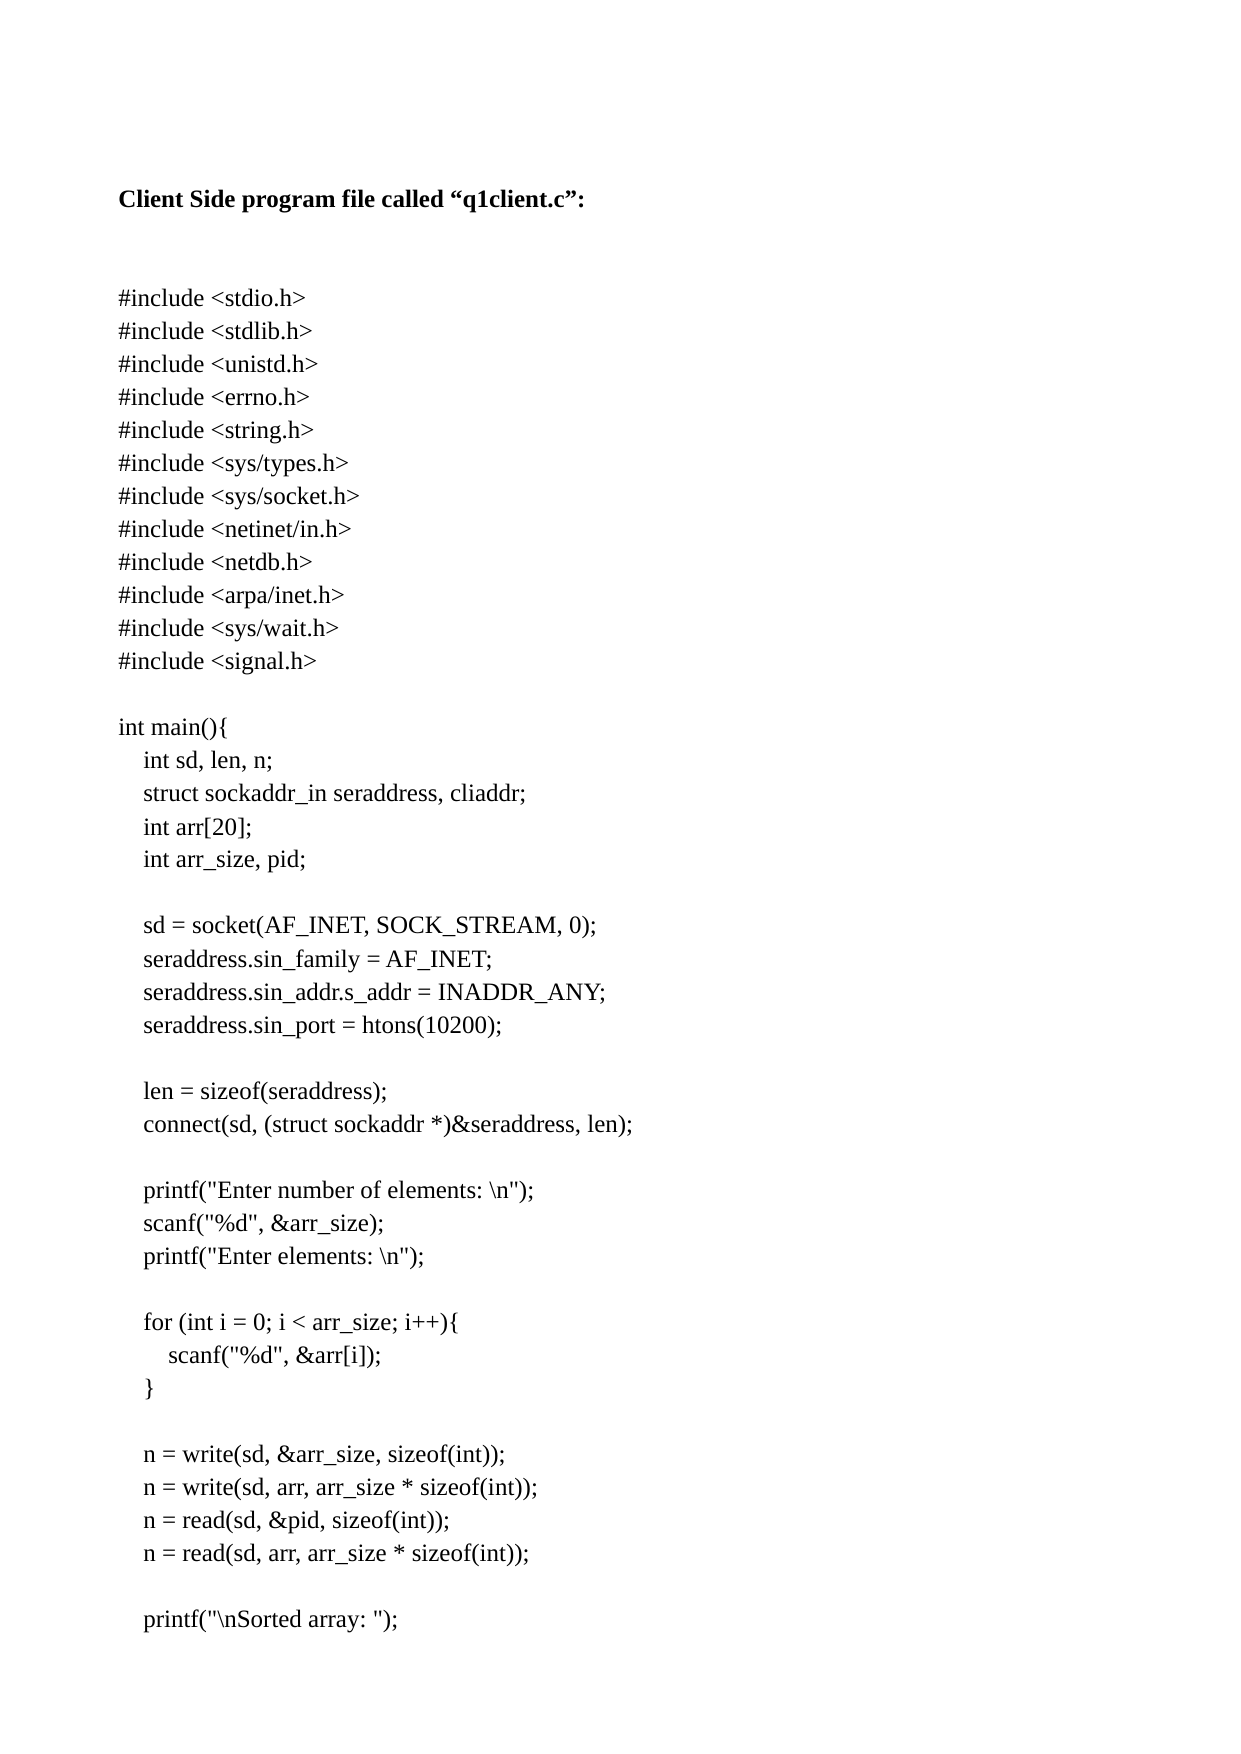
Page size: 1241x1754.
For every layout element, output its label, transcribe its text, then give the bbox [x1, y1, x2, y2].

text len = sizeof(seraddress); [118, 1076, 1122, 1104]
text n = write(sd, arr, arr_size * sizeof(int)); [118, 1472, 1122, 1501]
text #include <unistd.h> [118, 349, 1122, 378]
text scanf("%d", &arr_size); [118, 1208, 1122, 1237]
text sd = socket(AF_INET, SOCK_STREAM, 0); [118, 911, 1122, 939]
text Client Side program file called “q1client.c”: [118, 184, 1122, 213]
text int arr_size, pid; [118, 844, 1122, 873]
text printf("Enter number of elements: \n"); [118, 1175, 1122, 1203]
text int arr[20]; [118, 812, 1122, 840]
text #include <sys/wait.h> [118, 613, 1122, 642]
text #include <netinet/in.h> [118, 514, 1122, 543]
text n = read(sd, arr, arr_size * sizeof(int)); [118, 1538, 1122, 1567]
text n = read(sd, &pid, sizeof(int)); [118, 1505, 1122, 1534]
text scanf("%d", &arr[i]); [118, 1340, 1122, 1369]
text #include <sys/types.h> [118, 448, 1122, 477]
text #include <sys/socket.h> [118, 481, 1122, 510]
text struct sockaddr_in seraddress, cliaddr; [118, 778, 1122, 807]
text #include <signal.h> [118, 646, 1122, 675]
text #include <stdlib.h> [118, 316, 1122, 345]
text #include <errno.h> [118, 382, 1122, 411]
text } [118, 1373, 1122, 1402]
text for (int i = 0; i < arr_size; i++){ [118, 1307, 1122, 1336]
text seraddress.sin_port = htons(10200); [118, 1010, 1122, 1038]
text printf("\nSorted array: "); [118, 1604, 1122, 1633]
text #include <arpa/inet.h> [118, 580, 1122, 609]
text seraddress.sin_addr.s_addr = INADDR_ANY; [118, 977, 1122, 1005]
text int sd, len, n; [118, 746, 1122, 774]
text seraddress.sin_family = AF_INET; [118, 944, 1122, 972]
text #include <string.h> [118, 415, 1122, 444]
text connect(sd, (struct sockaddr *)&seraddress, len); [118, 1109, 1122, 1137]
text #include <netdb.h> [118, 547, 1122, 576]
text n = write(sd, &arr_size, sizeof(int)); [118, 1439, 1122, 1468]
text #include <stdio.h> [118, 283, 1122, 312]
text int main(){ [118, 712, 1122, 741]
text printf("Enter elements: \n"); [118, 1241, 1122, 1269]
